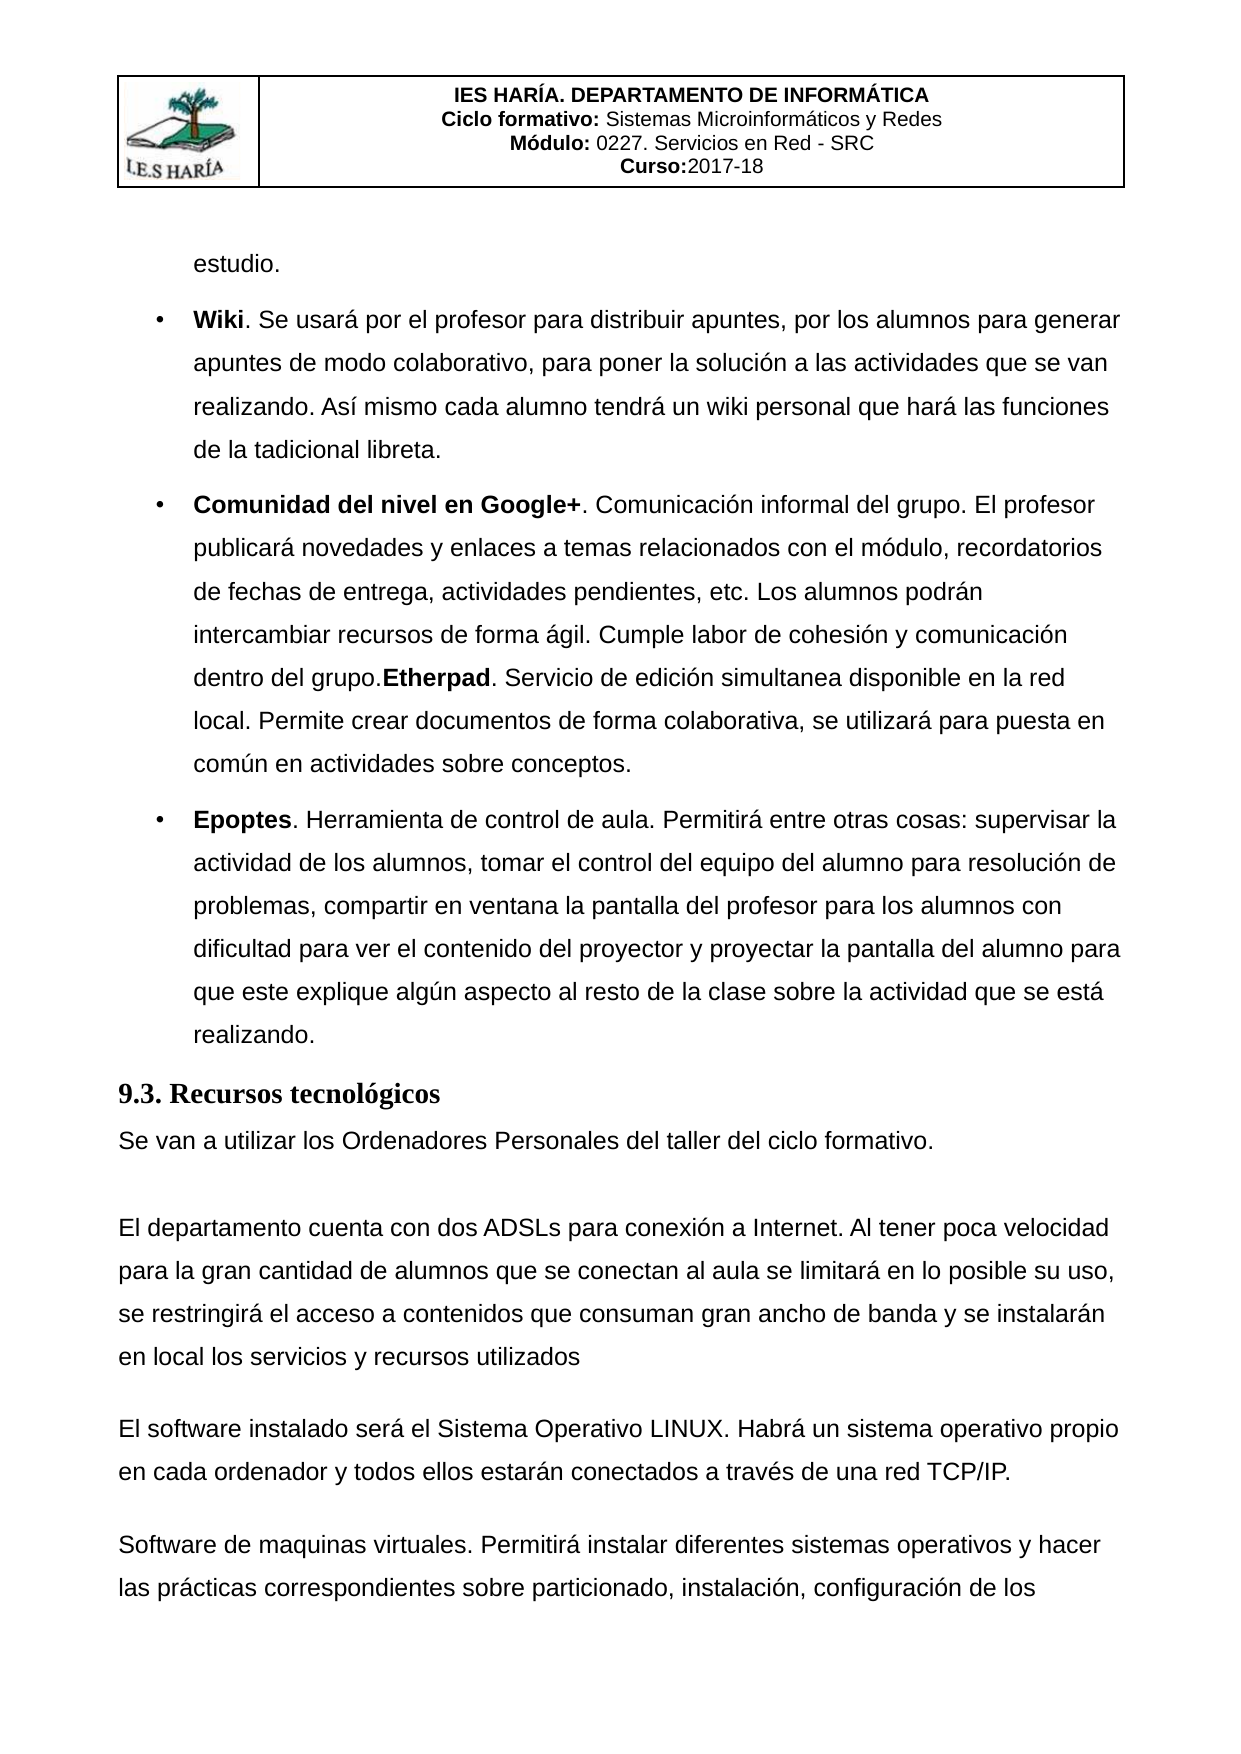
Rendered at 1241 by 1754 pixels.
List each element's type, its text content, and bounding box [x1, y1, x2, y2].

list Epoptes. Herramienta de control de aula. Permitirá entre otras cosas: supervisar la actividad de los alumnos, tomar el control del equipo del alumno para resolución de problemas, compartir en ventana la pantalla del profesor para los alumnos con dificultad para ver el contenido del proyector y proyectar la pantalla del alumno para que este explique algún aspecto al resto de la clase sobre la actividad que se está realizando. [156, 805, 1122, 1049]
text Se van a utilizar los Ordenadores Personales del taller del ciclo formativo. [118, 1126, 1122, 1155]
text Software de maquinas virtuales. Permitirá instalar diferentes sistemas operativos y hacer las prácticas correspondientes sobre particionado, instalación, configuración de los [118, 1530, 1122, 1602]
text El departamento cuenta con dos ADSLs para conexión a Internet. Al tener poca velocidad para la gran cantidad de alumnos que se conectan al aula se limitará en lo posible su uso, se restringirá el acceso a contenidos que consuman gran ancho de banda y se instalarán en local los servicios y recursos utilizados [118, 1213, 1122, 1371]
list estudio. [156, 249, 1122, 278]
subtitle 9.3. Recursos tecnológicos [118, 1076, 1122, 1109]
text El software instalado será el Sistema Operativo LINUX. Habrá un sistema operativo propio en cada ordenador y todos ellos estarán conectados a través de una red TCP/IP. [118, 1414, 1122, 1486]
picture [123, 82, 241, 180]
list Comunidad del nivel en Google+. Comunicación informal del grupo. El profesor publicará novedades y enlaces a temas relacionados con el módulo, recordatorios de fechas de entrega, actividades pendientes, etc. Los alumnos podrán intercambiar recursos de forma ágil. Cumple labor de cohesión y comunicación dentro del grupo.Etherpad. Servicio de edición simultanea disponible en la red local. Permite crear documentos de forma colaborativa, se utilizará para puesta en común en actividades sobre conceptos. [156, 490, 1122, 778]
list Wiki. Se usará por el profesor para distribuir apuntes, por los alumnos para generar apuntes de modo colaborativo, para poner la solución a las actividades que se van realizando. Así mismo cada alumno tendrá un wiki personal que hará las funciones de la tadicional libreta. [156, 305, 1122, 463]
